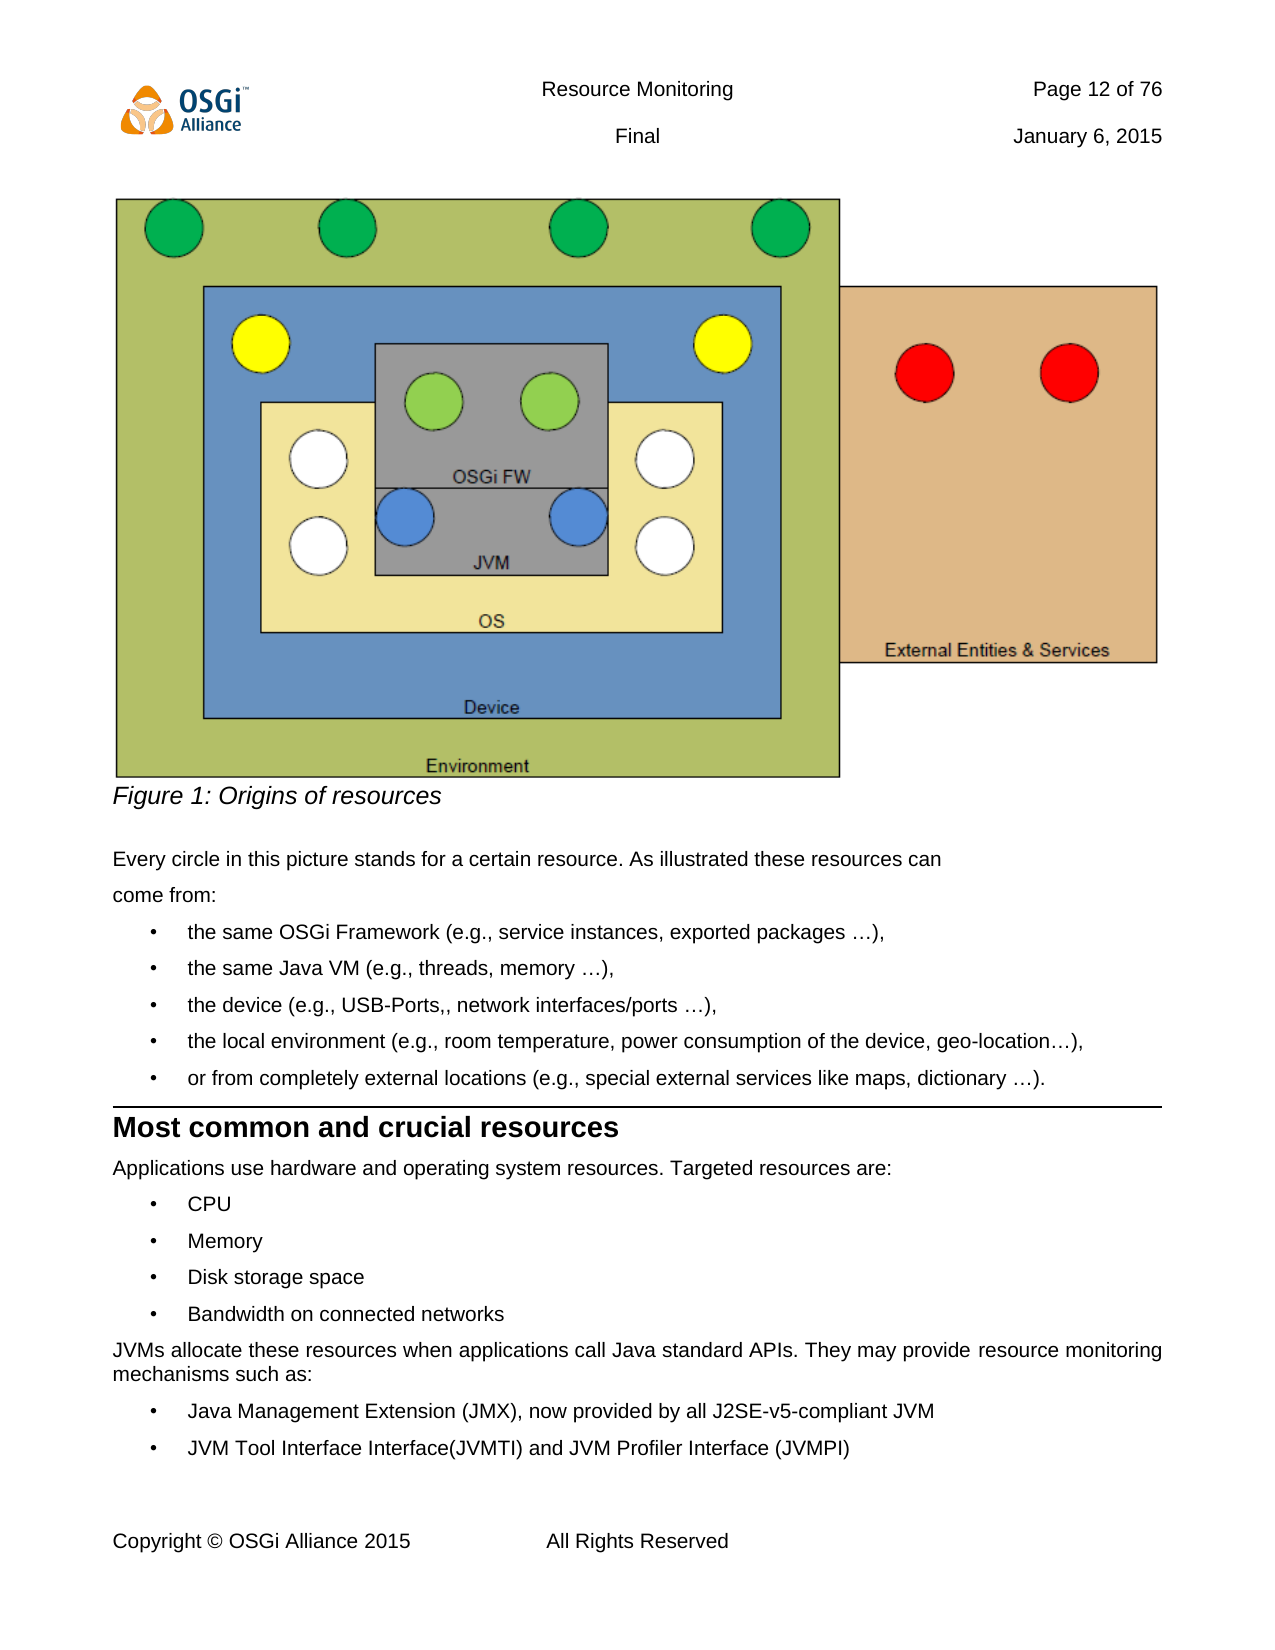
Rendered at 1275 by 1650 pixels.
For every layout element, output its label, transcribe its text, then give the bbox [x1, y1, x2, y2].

list the local environment (e.g., room temperature, power consumption of the device, geo-location…), [150, 1029, 1162, 1053]
list the device (e.g., USB-Ports,, network interfaces/ports …), [150, 993, 1162, 1017]
list or from completely external locations (e.g., special external services like maps, dictionary …). [150, 1066, 1162, 1090]
list the same Java VM (e.g., threads, memory …), [150, 956, 1162, 980]
list Memory [150, 1229, 1162, 1253]
picture [112, 192, 1163, 782]
text Figure 1: Origins of resources [112, 782, 1162, 810]
list Disk storage space [150, 1265, 1162, 1289]
text Applications use hardware and operating system resources. Targeted resources are: [112, 1156, 1162, 1179]
text JVMs allocate these resources when applications call Java standard APIs. They may provide resource monitoring mechanisms such as: [112, 1338, 1162, 1386]
list the same OSGi Framework (e.g., service instances, exported packages …), [150, 919, 1162, 943]
picture [113, 78, 257, 142]
list CPU [150, 1192, 1162, 1216]
list Bandwidth on connected networks [150, 1302, 1162, 1326]
list Java Management Extension (JMX), now provided by all J2SE-v5-compliant JVM [150, 1399, 1162, 1423]
list JVM Tool Interface Interface(JVMTI) and JVM Profiler Interface (JVMPI) [150, 1435, 1162, 1459]
text come from: [112, 883, 1162, 907]
subtitle Most common and crucial resources [112, 1107, 1162, 1143]
text Every circle in this picture stands for a certain resource. As illustrated these resources can [112, 847, 1162, 871]
